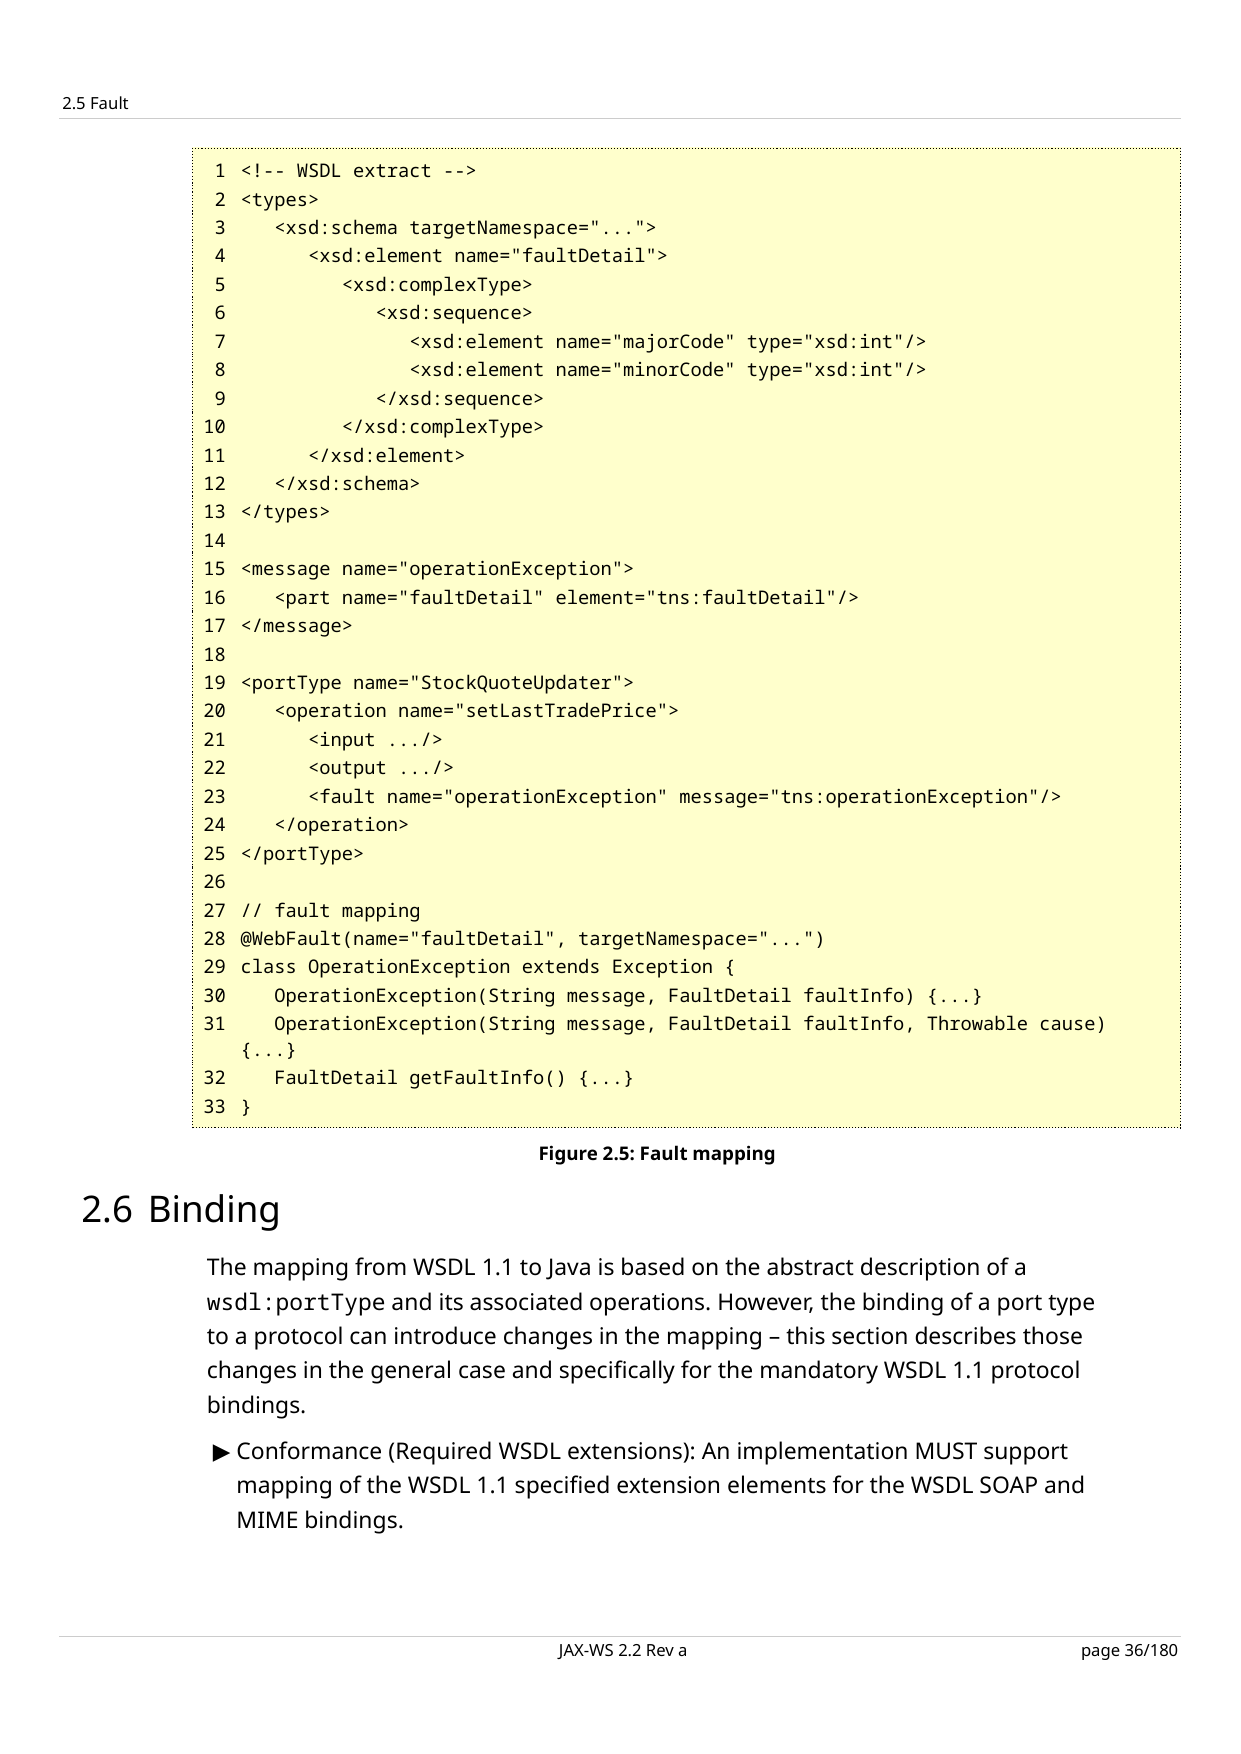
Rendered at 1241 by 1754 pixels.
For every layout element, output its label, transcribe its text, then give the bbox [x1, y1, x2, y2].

list <operation name="setLastTradePrice"> [192, 688, 1181, 716]
list <input .../> [192, 716, 1181, 745]
subtitle Binding [133, 1183, 1181, 1233]
list <message name="operationException"> [192, 546, 1181, 574]
list Conformance (Required WSDL extensions): An implementation MUST support mapping of the WSDL 1.1 specified extension elements for the WSDL SOAP and MIME bindings. [221, 1435, 1122, 1535]
list <xsd:sequence> [192, 290, 1181, 318]
list <output .../> [192, 745, 1181, 773]
list class OperationException extends Exception { [192, 944, 1181, 972]
list <fault name="operationException" message="tns:operationException"/> [192, 773, 1181, 802]
list <xsd:element name="minorCode" type="xsd:int"/> [192, 347, 1181, 375]
list FaultDetail getFaultInfo() {...} [192, 1054, 1181, 1083]
list </xsd:complexType> [192, 403, 1181, 432]
list </xsd:schema> [192, 460, 1181, 489]
list <portType name="StockQuoteUpdater"> [192, 659, 1181, 688]
list </operation> [192, 802, 1181, 830]
list OperationException(String message, FaultDetail faultInfo) {...} [192, 972, 1181, 1001]
list </message> [192, 602, 1181, 631]
text Figure 2.5: Fault mapping [192, 1140, 1122, 1166]
list OperationException(String message, FaultDetail faultInfo, Throwable cause) {...} [192, 1001, 1181, 1054]
list <xsd:element name="majorCode" type="xsd:int"/> [192, 318, 1181, 347]
list </portType> [192, 830, 1181, 858]
list <xsd:schema targetNamespace="..."> [192, 204, 1181, 233]
list } [192, 1083, 1181, 1128]
list <types> [192, 176, 1181, 204]
list </xsd:element> [192, 432, 1181, 460]
list </xsd:sequence> [192, 375, 1181, 403]
list @WebFault(name="faultDetail", targetNamespace="...") [192, 915, 1181, 944]
list // fault mapping [192, 887, 1181, 915]
list <xsd:complexType> [192, 261, 1181, 290]
list </types> [192, 489, 1181, 517]
text The mapping from WSDL 1.1 to Java is based on the abstract description of a wsdl:portType and its associated operations. However, the binding of a port type to a protocol can introduce changes in the mapping – this section describes those changes in the general case and specifically for the mandatory WSDL 1.1 protocol bindings. [207, 1251, 1122, 1420]
list <part name="faultDetail" element="tns:faultDetail"/> [192, 574, 1181, 602]
list <!-- WSDL extract --> [192, 147, 1181, 176]
list <xsd:element name="faultDetail"> [192, 233, 1181, 261]
